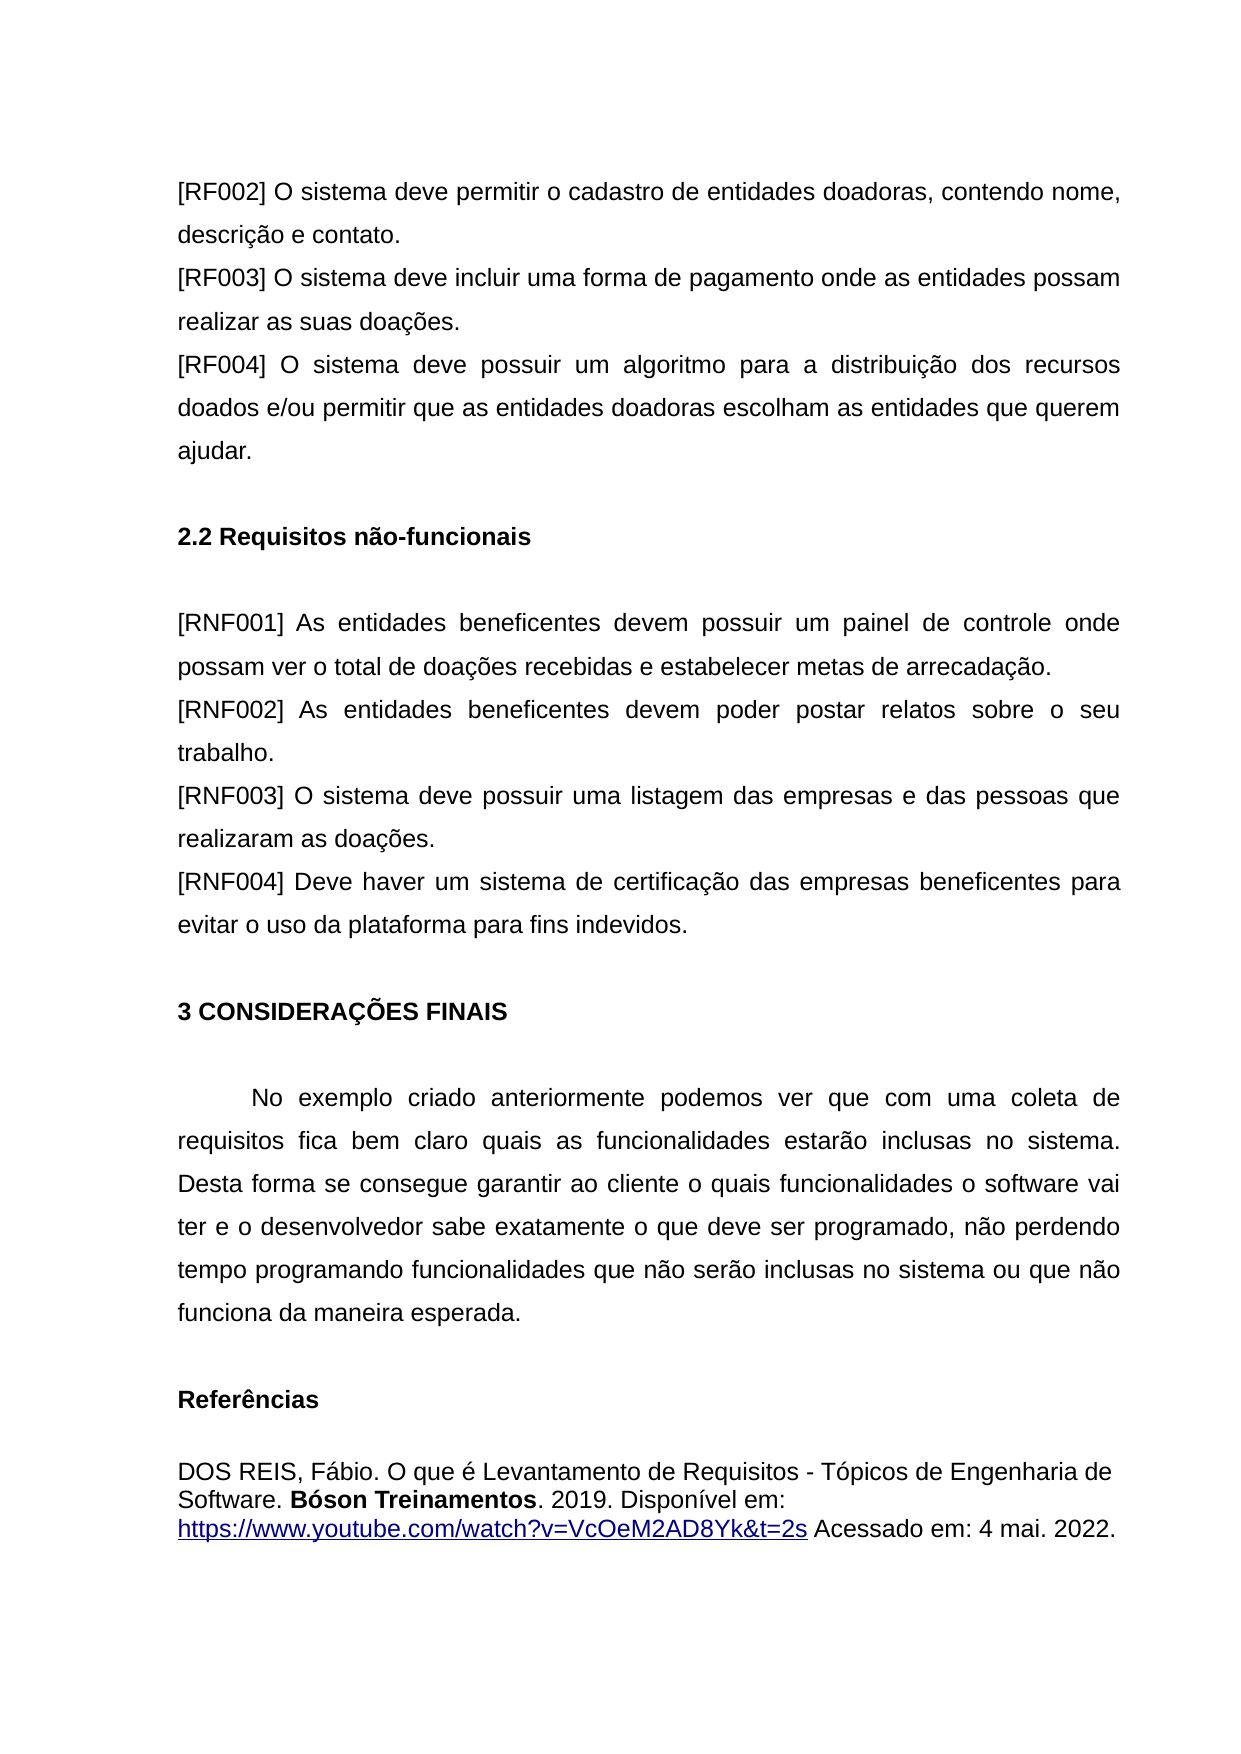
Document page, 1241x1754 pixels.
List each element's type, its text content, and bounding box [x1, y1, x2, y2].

text [RF003] O sistema deve incluir uma forma de pagamento onde as entidades possam realizar as suas doações. [177, 263, 1122, 335]
text 3 CONSIDERAÇÕES FINAIS [177, 997, 1122, 1025]
text [RNF004] Deve haver um sistema de certificação das empresas beneficentes para evitar o uso da plataforma para fins indevidos. [177, 867, 1122, 939]
text No exemplo criado anteriormente podemos ver que com uma coleta de requisitos fica bem claro quais as funcionalidades estarão inclusas no sistema. Desta forma se consegue garantir ao cliente o quais funcionalidades o software vai ter e o desenvolvedor sabe exatamente o que deve ser programado, não perdendo tempo programando funcionalidades que não serão inclusas no sistema ou que não funciona da maneira esperada. [177, 1083, 1122, 1327]
text [RF002] O sistema deve permitir o cadastro de entidades doadoras, contendo nome, descrição e contato. [177, 177, 1122, 249]
text [RNF001] As entidades beneficentes devem possuir um painel de controle onde possam ver o total de doações recebidas e estabelecer metas de arrecadação. [177, 608, 1122, 680]
text [RF004] O sistema deve possuir um algoritmo para a distribuição dos recursos doados e/ou permitir que as entidades doadoras escolham as entidades que querem ajudar. [177, 350, 1122, 465]
text 2.2 Requisitos não-funcionais [177, 522, 1122, 551]
text [RNF002] As entidades beneficentes devem poder postar relatos sobre o seu trabalho. [177, 695, 1122, 767]
text DOS REIS, Fábio. O que é Levantamento de Requisitos - Tópicos de Engenharia de Software. Bóson Treinamentos. 2019. Disponível em: https://www.youtube.com/watch?v=VcOeM2AD8Yk&t=2s Acessado em: 4 mai. 2022. [177, 1457, 1122, 1543]
text Referências [177, 1385, 1122, 1413]
text [RNF003] O sistema deve possuir uma listagem das empresas e das pessoas que realizaram as doações. [177, 781, 1122, 853]
